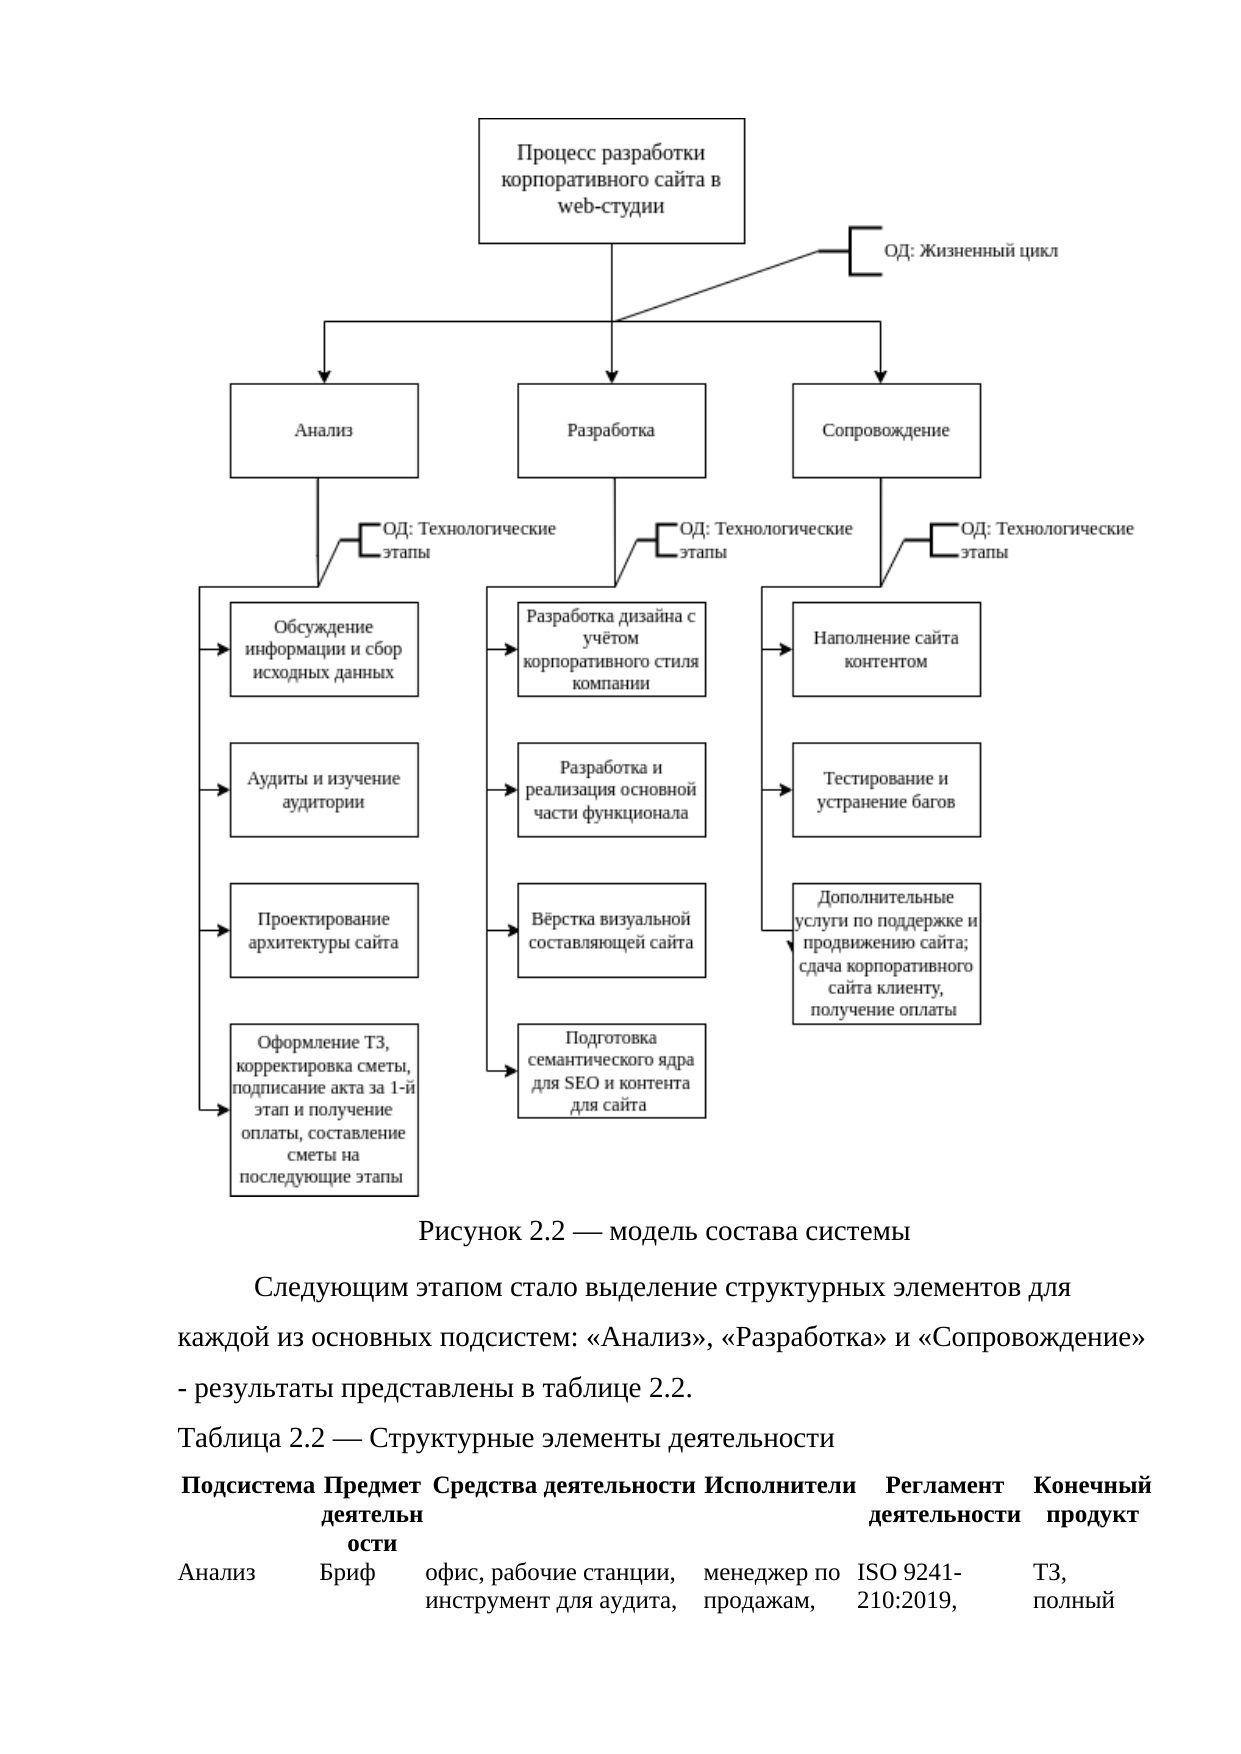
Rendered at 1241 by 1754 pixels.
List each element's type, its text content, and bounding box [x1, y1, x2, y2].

table_header Предмет деятельности [319, 1470, 425, 1557]
table_header Подсистема [177, 1470, 319, 1557]
table_cell менеджер по продажам, [703, 1557, 857, 1614]
table_cell ТЗ, полный [1033, 1557, 1152, 1614]
subtitle Следующим этапом стало выделение структурных элементов для каждой из основных подсистем: «Анализ», «Разработка» и «Сопровождение» - результаты представлены в таблице 2.2. [177, 1269, 1152, 1403]
table_header Конечный продукт [1033, 1470, 1152, 1557]
table_cell Анализ [177, 1557, 319, 1614]
table_cell Бриф [319, 1557, 425, 1614]
table_header Регламент деятельности [857, 1470, 1033, 1557]
subtitle Таблица 2.2 — Структурные элементы деятельности [177, 1420, 1152, 1454]
table_cell ISO 9241-210:2019, [857, 1557, 1033, 1614]
subtitle Рисунок 2.2 — модель состава системы [177, 118, 1152, 1246]
table_cell офис, рабочие станции, инструмент для аудита, [425, 1557, 703, 1614]
picture [188, 118, 1141, 1197]
table_header Средства деятельности [425, 1470, 703, 1557]
table_header Исполнители [703, 1470, 857, 1557]
